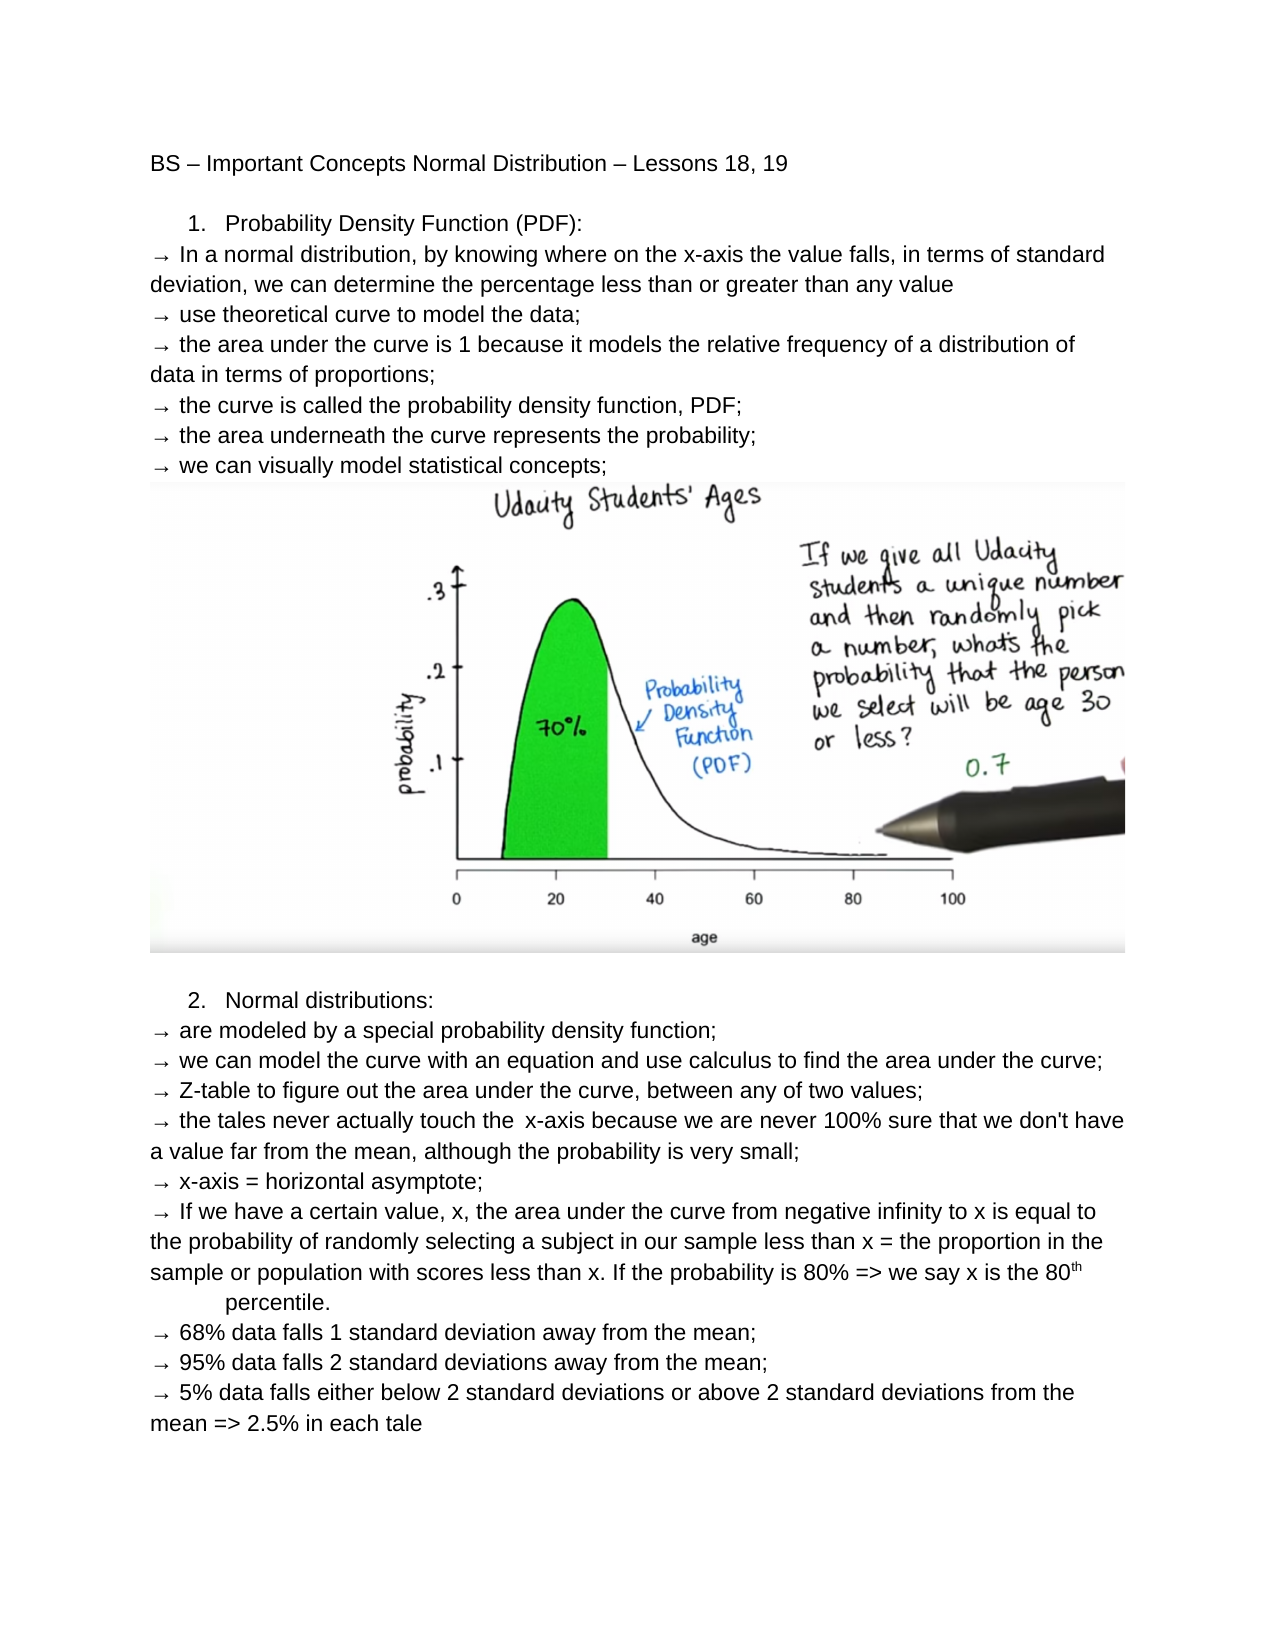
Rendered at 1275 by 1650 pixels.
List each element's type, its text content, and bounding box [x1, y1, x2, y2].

text → 5% data falls either below 2 standard deviations or above 2 standard deviations from the mean => 2.5% in each tale [150, 1379, 1125, 1436]
text → the area under the curve is 1 because it models the relative frequency of a distribution of data in terms of proportions; [150, 331, 1125, 388]
text → 68% data falls 1 standard deviation away from the mean; [150, 1319, 1125, 1345]
text → are modeled by a special probability density function; [150, 1017, 1125, 1043]
text → use theoretical curve to model the data; [150, 301, 1125, 327]
list Normal distributions: [187, 987, 1125, 1013]
text → we can visually model statistical concepts; [150, 452, 1125, 478]
text → the tales never actually touch the x-axis because we are never 100% sure that we don't have a value far from the mean, although the probability is very small; [150, 1107, 1125, 1164]
text → we can model the curve with an equation and use calculus to find the area under the curve; [150, 1047, 1125, 1073]
text BS – Important Concepts Normal Distribution – Lessons 18, 19 [150, 150, 1125, 176]
text → the curve is called the probability density function, PDF; [150, 392, 1125, 418]
text → 95% data falls 2 standard deviations away from the mean; [150, 1349, 1125, 1376]
text → In a normal distribution, by knowing where on the x-axis the value falls, in terms of standard deviation, we can determine the percentage less than or greater than any value [150, 241, 1125, 297]
picture [150, 482, 1125, 953]
list Probability Density Function (PDF): [187, 210, 1125, 237]
text → x-axis = horizontal asymptote; [150, 1168, 1125, 1194]
text → the area underneath the curve represents the probability; [150, 422, 1125, 448]
text → Z-table to figure out the area under the curve, between any of two values; [150, 1077, 1125, 1104]
text → If we have a certain value, x, the area under the curve from negative infinity to x is equal to the probability of randomly selecting a subject in our sample less than x = the proportion in the sample or population with scores less than x. If the probability is 80% => we say x is the 80th percentile. [150, 1198, 1125, 1315]
